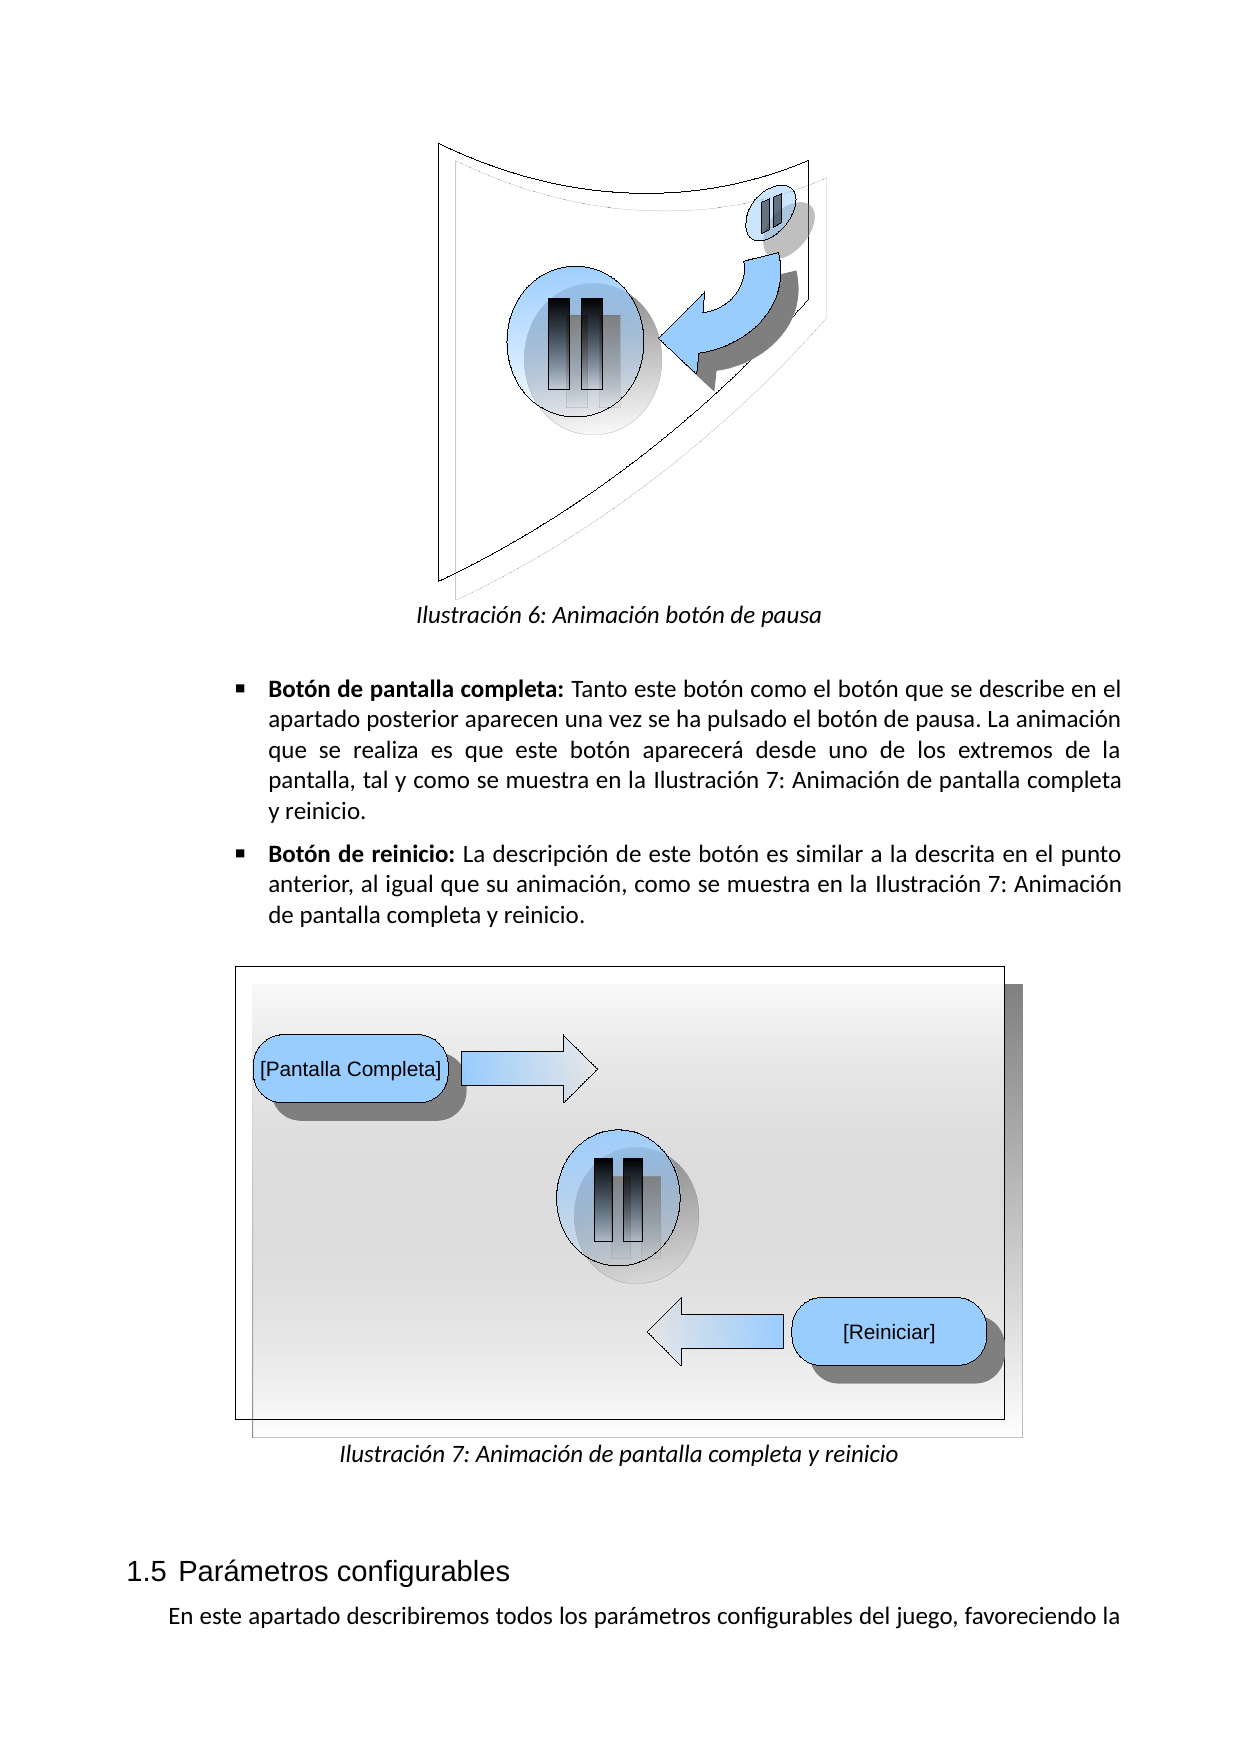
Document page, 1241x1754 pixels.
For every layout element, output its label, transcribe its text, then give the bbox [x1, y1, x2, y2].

list Botón de reinicio: La descripción de este botón es similar a la descrita en el punto anterior, al igual que su animación, como se muestra en la Ilustración 7: Animación de pantalla completa y reinicio. [231, 838, 1122, 929]
list [236, 1370, 252, 1400]
text En este apartado describiremos todos los parámetros configurables del juego, favoreciendo la [118, 1600, 1122, 1630]
text Ilustración 7: Animación de pantalla completa y reinicio [228, 967, 1013, 1468]
subtitle Parámetros configurables [118, 1554, 1122, 1587]
list Ilustración 6: Animación botón de pausa [413, 143, 827, 630]
subtitle [236, 1336, 252, 1365]
list Botón de pantalla completa: Tanto este botón como el botón que se describe en el apartado posterior aparecen una vez se ha pulsado el botón de pausa. La animación que se realiza es que este botón aparecerá desde uno de los extremos de la pantalla, tal y como se muestra en la Ilustración 7: Animación de pantalla completa y reinicio. [231, 673, 1122, 825]
